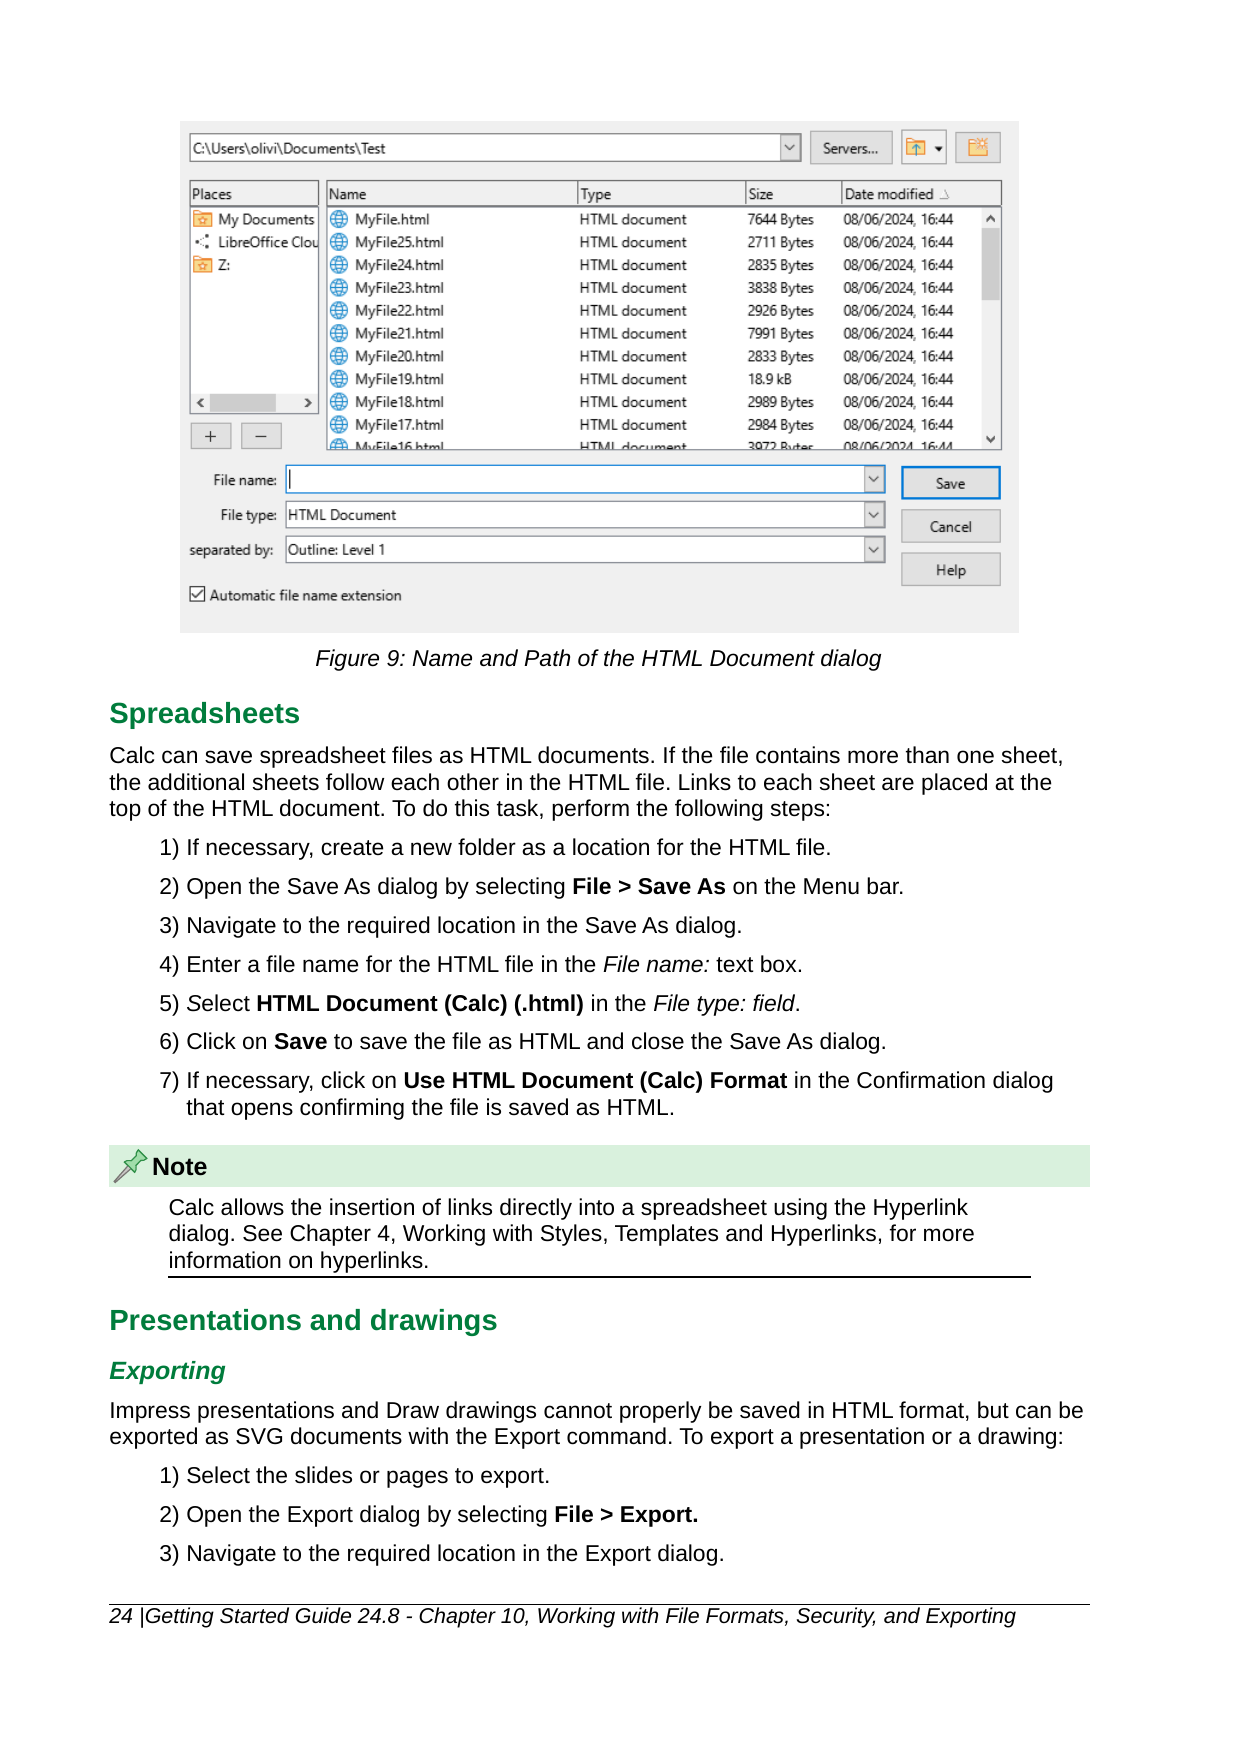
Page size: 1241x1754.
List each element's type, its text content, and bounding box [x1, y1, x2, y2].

text Figure 9: Name and Path of the HTML Document dialog [180, 645, 1019, 672]
list Select HTML Document (Calc) (.html) in the File type: field. [186, 989, 1090, 1016]
list Open the Save As dialog by selecting File > Save As on the Menu bar. [186, 873, 1090, 899]
list Select the slides or pages to export. [186, 1462, 1090, 1488]
list Navigate to the required location in the Save As dialog. [186, 912, 1090, 938]
list Impress presentations and Draw drawings cannot properly be saved in HTML format, but can be exported as SVG documents with the Export command. To export a presentation or a drawing: [109, 1397, 1090, 1449]
subtitle Presentations and drawings [109, 1303, 1090, 1336]
list Calc can save spreadsheet files as HTML documents. If the file contains more than one sheet, the additional sheets follow each other in the HTML file. Links to each sheet are placed at the top of the HTML document. To do this task, perform the following steps: [109, 742, 1090, 822]
list Open the Export dialog by selecting File > Export. [186, 1501, 1090, 1527]
list Navigate to the required location in the Export dialog. [186, 1540, 1090, 1566]
list If necessary, click on Use HTML Document (Calc) Format in the Confirmation dialog that opens confirming the file is saved as HTML. [186, 1067, 1090, 1120]
picture [180, 121, 1019, 633]
subtitle Note [151, 1145, 1090, 1187]
subtitle Spreadsheets [109, 697, 1090, 730]
subtitle Exporting [109, 1356, 1090, 1384]
list Click on Save to save the file as HTML and close the Save As dialog. [186, 1028, 1090, 1055]
list Enter a file name for the HTML file in the File name: text box. [186, 951, 1090, 977]
text Calc allows the insertion of links directly into a spreadsheet using the Hyperlink dialog. See Chapter 4, Working with Styles, Templates and Hyperlinks, for more information on hyperlinks. [168, 1194, 1031, 1276]
list If necessary, create a new folder as a location for the HTML file. [186, 834, 1090, 860]
